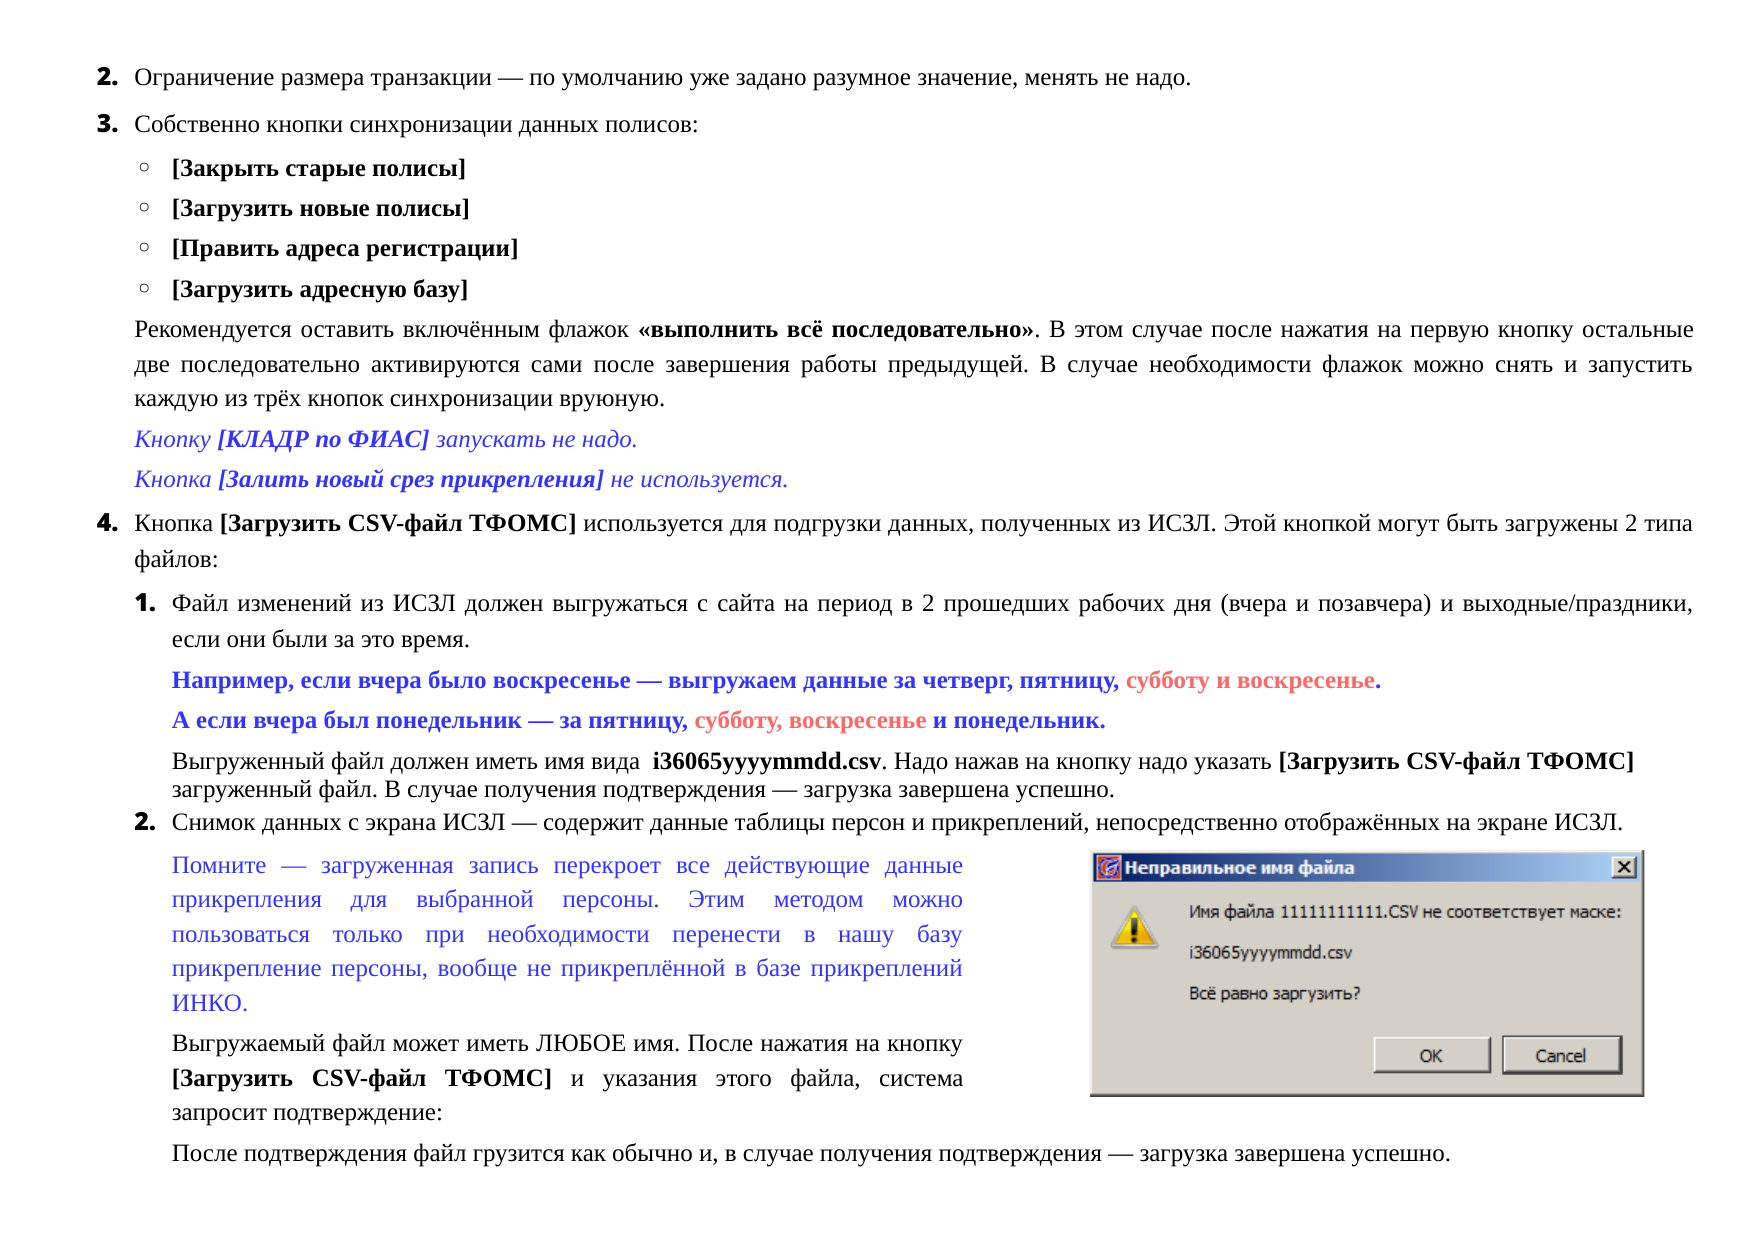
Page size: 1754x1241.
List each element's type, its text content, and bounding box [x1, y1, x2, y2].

list Выгружаемый файл может иметь ЛЮБОЕ имя. После нажатия на кнопку [Загрузить CSV-файл ТФОМС] и указания этого файла, система запросит подтверждение: [134, 1028, 963, 1126]
picture [1089, 850, 1645, 1097]
list [Загрузить новые полисы] [134, 193, 1695, 222]
list [Править адреса регистрации] [134, 233, 1695, 262]
list После подтверждения файл грузится как обычно и, в случае получения подтверждения — загрузка завершена успешно. [134, 1138, 1695, 1166]
list [Закрыть старые полисы] [134, 153, 1695, 181]
list А если вчера был понедельник — за пятницу, субботу, воскресенье и понедельник. [134, 705, 1695, 734]
list Кнопка [Загрузить CSV-файл ТФОМС] используется для подгрузки данных, полученных из ИСЗЛ. Этой кнопкой могут быть загружены 2 типа файлов: [97, 504, 1695, 573]
list Файл изменений из ИСЗЛ должен выгружаться с сайта на период в 2 прошедших рабочих дня (вчера и позавчера) и выходные/праздники, если они были за это время. [134, 585, 1695, 653]
list Кнопка [Залить новый срез прикрепления] не используется. [97, 464, 1695, 493]
list Снимок данных с экрана ИСЗЛ — содержит данные таблицы персон и прикреплений, непосредственно отображённых на экране ИСЗЛ. [134, 803, 1695, 837]
list Кнопку [КЛАДР по ФИАС] запускать не надо. [97, 424, 1695, 452]
list [Загрузить адресную базу] [134, 274, 1695, 303]
list Помните — загруженная запись перекроет все действующие данные прикрепления для выбранной персоны. Этим методом можно пользоваться только при необходимости перенести в нашу базу прикрепление персоны, вообще не прикреплённой в базе прикреплений ИНКО. [134, 850, 963, 1017]
list Например, если вчера было воскресенье — выгружаем данные за четверг, пятницу, субботу и воскресенье. [134, 665, 1695, 694]
list Ограничение размера транзакции — по умолчанию уже задано разумное значение, менять не надо. [97, 59, 1695, 93]
list Собственно кнопки синхронизации данных полисов: [97, 106, 1695, 140]
list Рекомендуется оставить включённым флажок «выполнить всё последовательно». В этом случае после нажатия на первую кнопку остальные две последовательно активируются сами после завершения работы предыдущей. В случае необходимости флажок можно снять и запустить каждую из трёх кнопок синхронизации вруюную. [97, 314, 1695, 412]
list Выгруженный файл должен иметь имя вида i36065yyyymmdd.csv. Надо нажав на кнопку надо указать [Загрузить CSV-файл ТФОМС] загруженный файл. В случае получения подтверждения — загрузка завершена успешно. [134, 746, 1695, 803]
